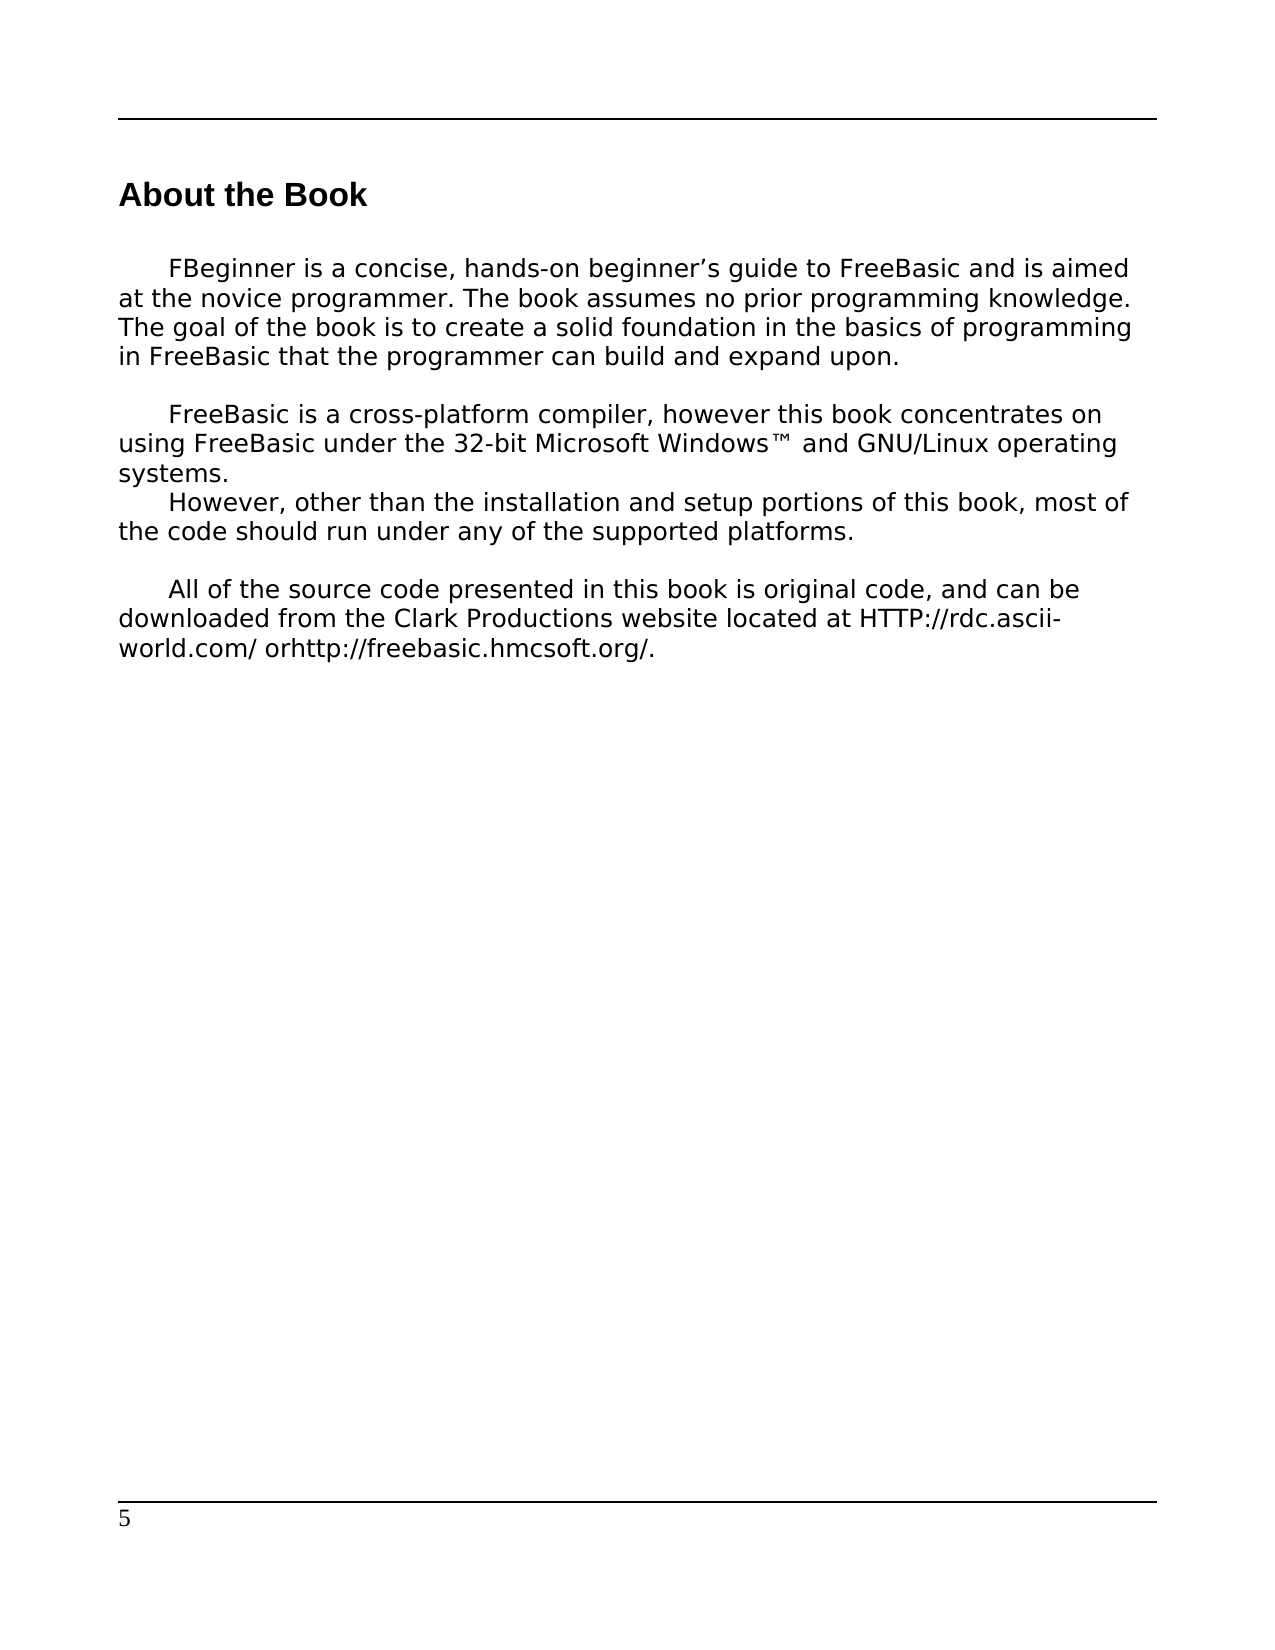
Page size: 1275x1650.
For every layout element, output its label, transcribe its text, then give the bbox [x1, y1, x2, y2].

text All of the source code presented in this book is original code, and can be downloaded from the Clark Productions website located at HTTP://rdc.ascii-world.com/ orhttp://freebasic.hmcsoft.org/. [118, 576, 1157, 663]
text FreeBasic is a cross-platform compiler, however this book concentrates on using FreeBasic under the 32-bit Microsoft Windows™ and GNU/Linux operating systems. [118, 401, 1157, 488]
text However, other than the installation and setup portions of this book, most of the code should run under any of the supported platforms. [118, 488, 1157, 546]
subtitle About the Book [118, 174, 1157, 213]
text FBeginner is a concise, hands-on beginner’s guide to FreeBasic and is aimed at the novice programmer. The book assumes no prior programming knowledge. The goal of the book is to create a solid foundation in the basics of programming in FreeBasic that the programmer can build and expand upon. [118, 255, 1157, 371]
